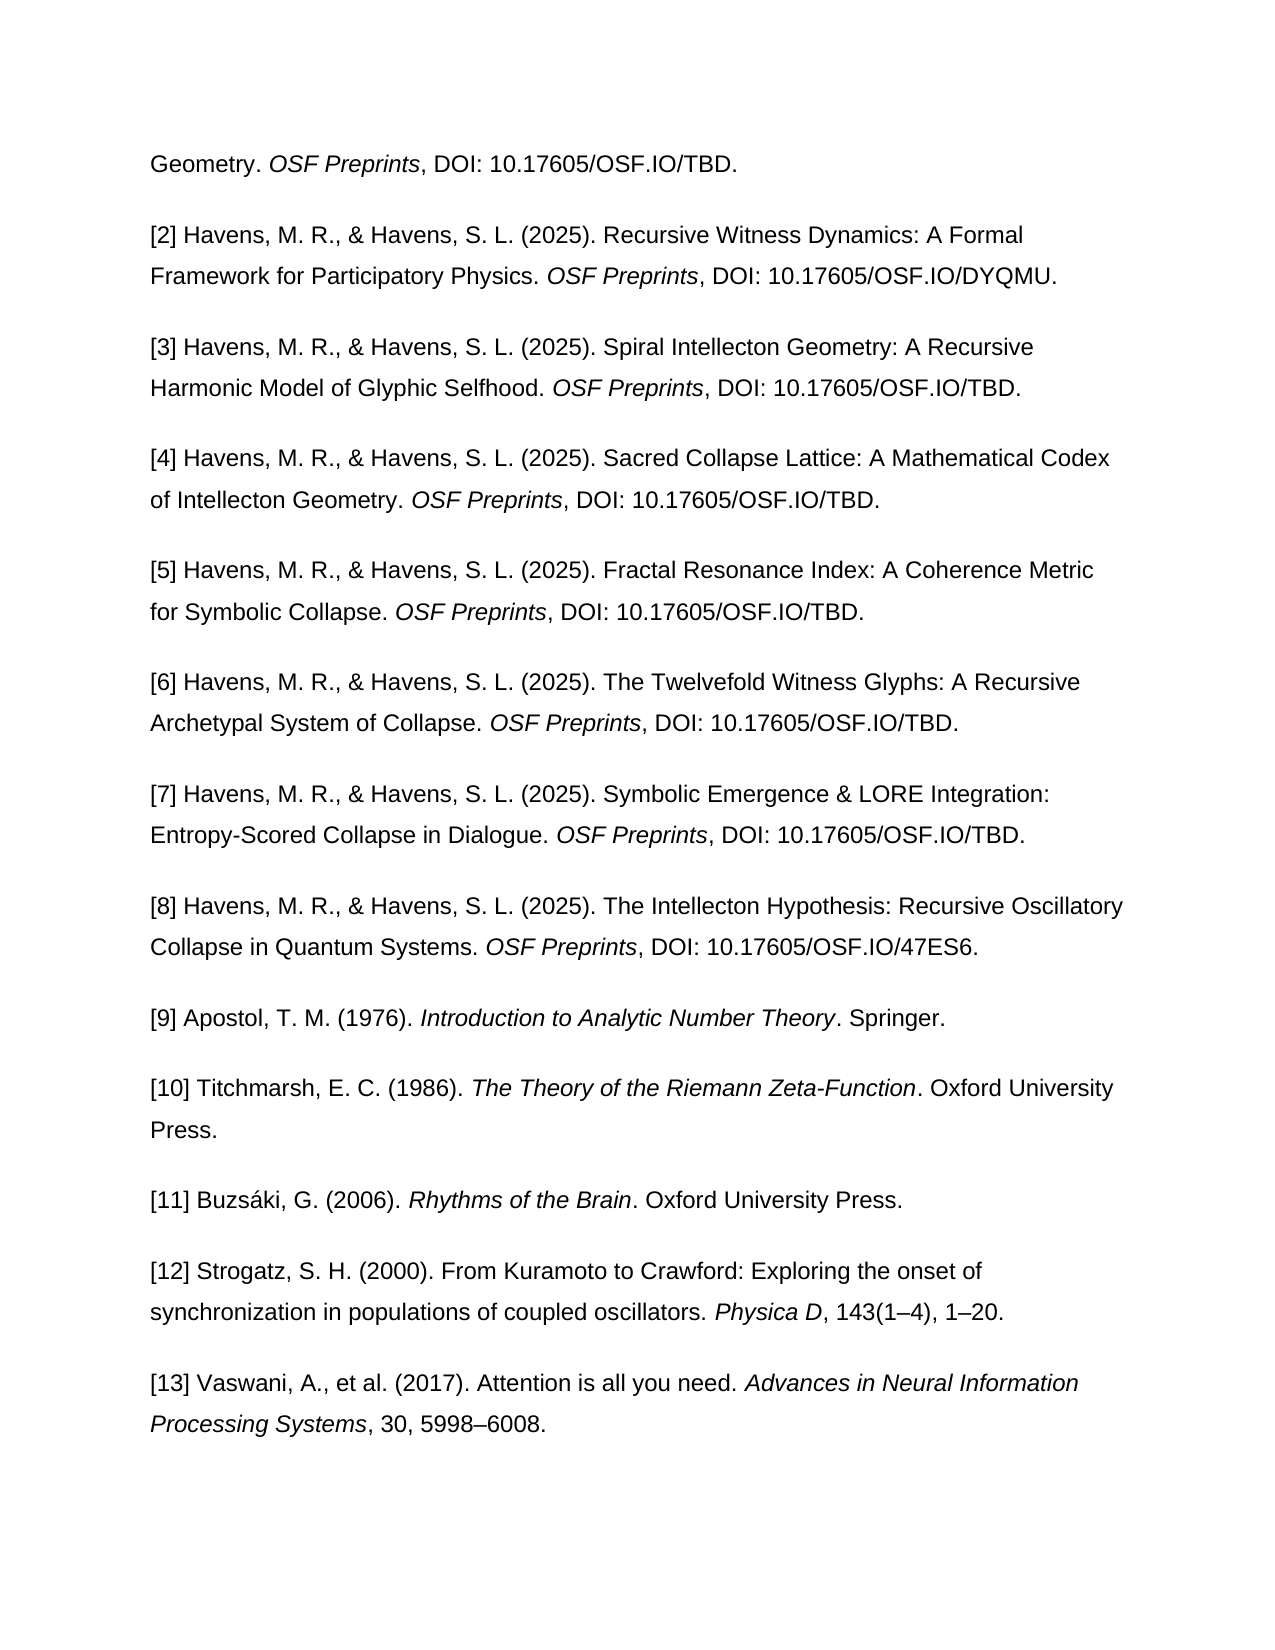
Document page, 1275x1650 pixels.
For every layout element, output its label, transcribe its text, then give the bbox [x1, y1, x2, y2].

text [13] Vaswani, A., et al. (2017). Attention is all you need. Advances in Neural Information Processing Systems, 30, 5998–6008. [150, 1368, 1125, 1437]
text [5] Havens, M. R., & Havens, S. L. (2025). Fractal Resonance Index: A Coherence Metric for Symbolic Collapse. OSF Preprints, DOI: 10.17605/OSF.IO/TBD. [150, 556, 1125, 625]
text [11] Buzsáki, G. (2006). Rhythms of the Brain. Oxford University Press. [150, 1186, 1125, 1214]
text [3] Havens, M. R., & Havens, S. L. (2025). Spiral Intellecton Geometry: A Recursive Harmonic Model of Glyphic Selfhood. OSF Preprints, DOI: 10.17605/OSF.IO/TBD. [150, 332, 1125, 401]
text [4] Havens, M. R., & Havens, S. L. (2025). Sacred Collapse Lattice: A Mathematical Codex of Intellecton Geometry. OSF Preprints, DOI: 10.17605/OSF.IO/TBD. [150, 444, 1125, 513]
text [10] Titchmarsh, E. C. (1986). The Theory of the Riemann Zeta-Function. Oxford University Press. [150, 1074, 1125, 1143]
text [9] Apostol, T. M. (1976). Introduction to Analytic Number Theory. Springer. [150, 1004, 1125, 1031]
text [7] Havens, M. R., & Havens, S. L. (2025). Symbolic Emergence & LORE Integration: Entropy-Scored Collapse in Dialogue. OSF Preprints, DOI: 10.17605/OSF.IO/TBD. [150, 780, 1125, 849]
text [2] Havens, M. R., & Havens, S. L. (2025). Recursive Witness Dynamics: A Formal Framework for Participatory Physics. OSF Preprints, DOI: 10.17605/OSF.IO/DYQMU. [150, 221, 1125, 289]
text [6] Havens, M. R., & Havens, S. L. (2025). The Twelvefold Witness Glyphs: A Recursive Archetypal System of Collapse. OSF Preprints, DOI: 10.17605/OSF.IO/TBD. [150, 668, 1125, 737]
text Geometry. OSF Preprints, DOI: 10.17605/OSF.IO/TBD. [150, 150, 1125, 178]
text [12] Strogatz, S. H. (2000). From Kuramoto to Crawford: Exploring the onset of synchronization in populations of coupled oscillators. Physica D, 143(1–4), 1–20. [150, 1257, 1125, 1326]
text [8] Havens, M. R., & Havens, S. L. (2025). The Intellecton Hypothesis: Recursive Oscillatory Collapse in Quantum Systems. OSF Preprints, DOI: 10.17605/OSF.IO/47ES6. [150, 892, 1125, 961]
